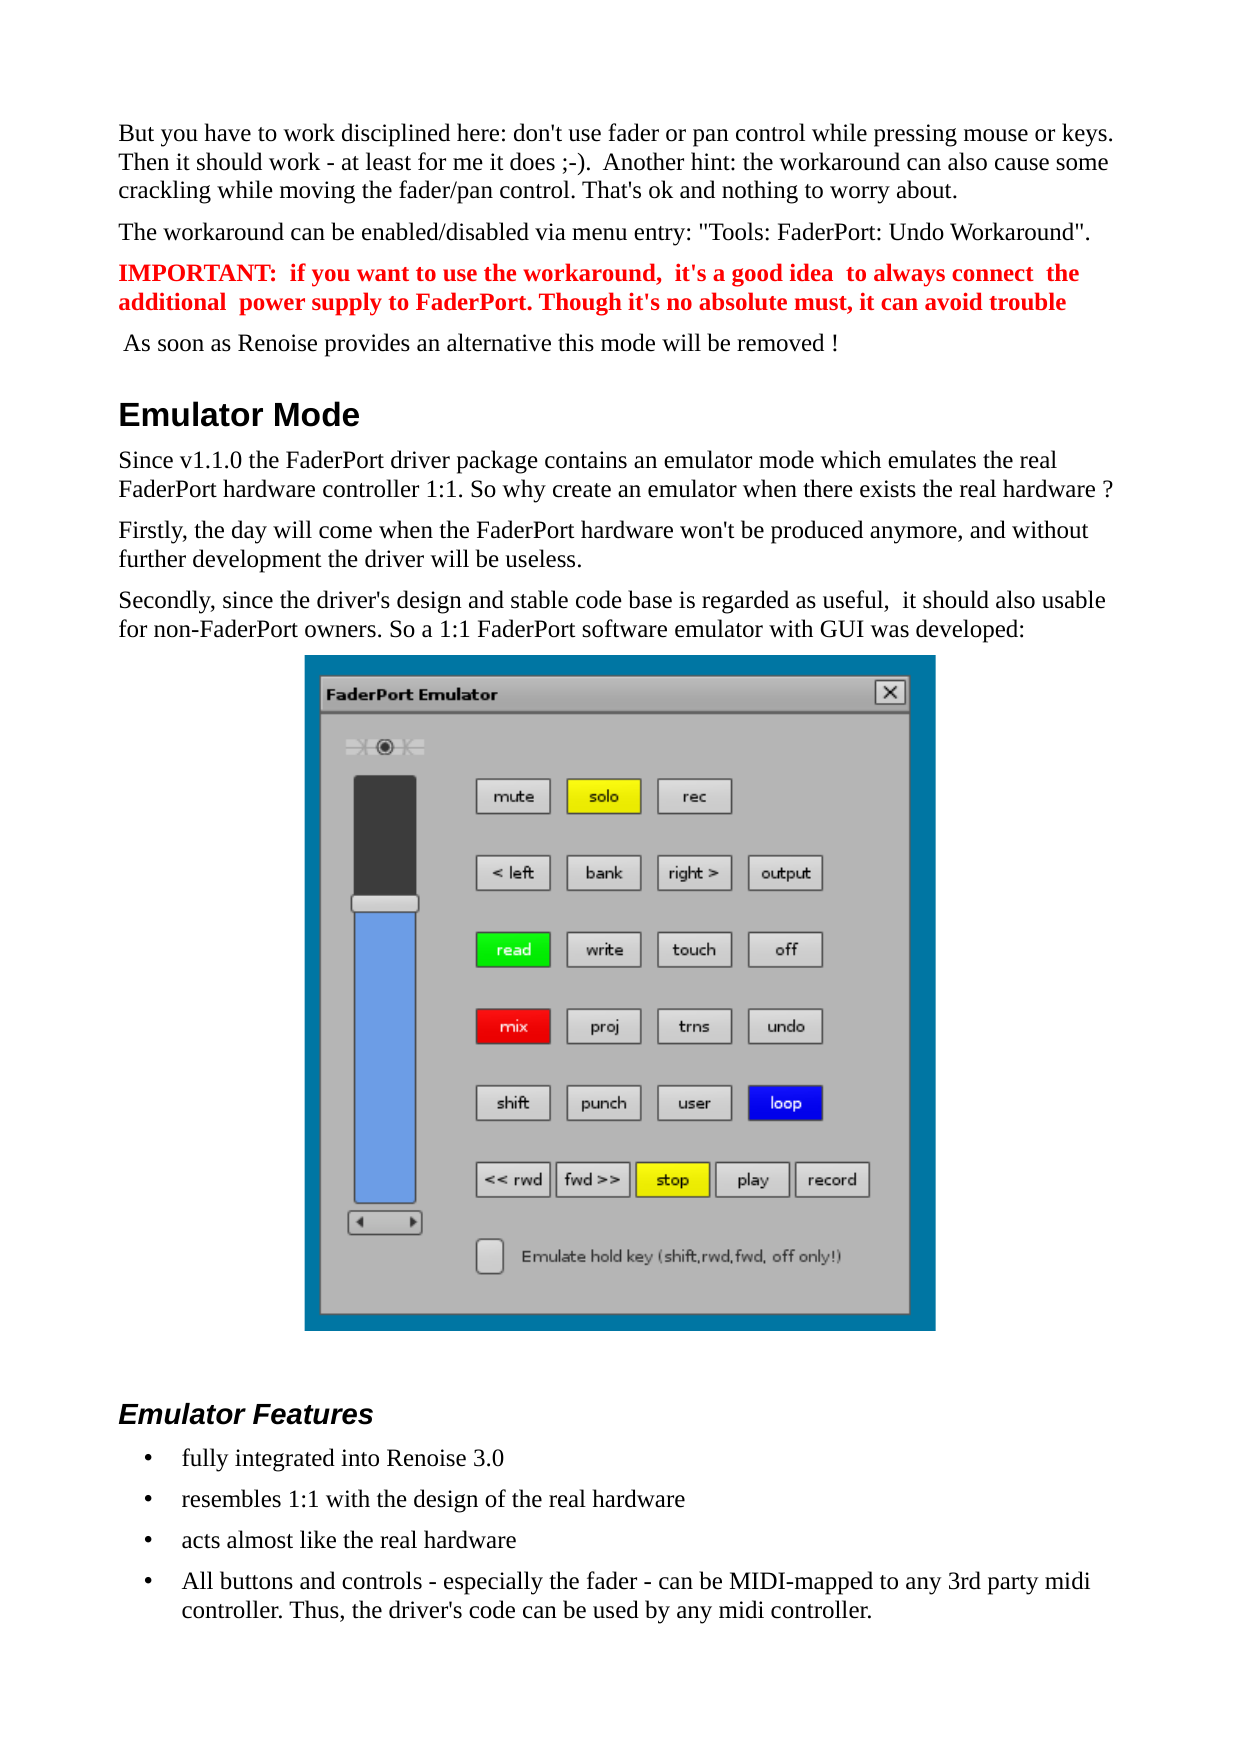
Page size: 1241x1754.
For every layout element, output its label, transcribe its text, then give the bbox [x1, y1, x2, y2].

picture [320, 676, 910, 1315]
text The workaround can be enabled/disabled via menu entry: "Tools: FaderPort: Undo Workaround". [118, 217, 1122, 246]
list resembles 1:1 with the design of the real hardware [144, 1484, 1122, 1513]
text Secondly, since the driver's design and stable code base is regarded as useful, it should also usable for non-FaderPort owners. So a 1:1 FaderPort software emulator with GUI was developed: [118, 586, 1122, 643]
text Since v1.1.0 the FaderPort driver package contains an emulator mode which emulates the real FaderPort hardware controller 1:1. So why create an emulator when there exists the real hardware ? [118, 446, 1122, 503]
text IMPORTANT: if you want to use the workaround, it's a good idea to always connect the additional power supply to FaderPort. Though it's no absolute must, it can avoid trouble [118, 258, 1122, 316]
list acts almost like the real hardware [144, 1525, 1122, 1554]
text As soon as Renoise provides an alternative this mode will be removed ! [118, 328, 1122, 357]
text But you have to work disciplined here: don't use fader or pan control while pressing mouse or keys. Then it should work - at least for me it does ;-). Another hint: the workaround can also cause some crackling while moving the fader/pan control. That's ok and nothing to worry about. [118, 118, 1122, 204]
list fully integrated into Renoise 3.0 [144, 1443, 1122, 1471]
subtitle Emulator Mode [118, 394, 1122, 433]
text Firstly, the day will come when the FaderPort hardware won't be produced anymore, and without further development the driver will be useless. [118, 516, 1122, 573]
subtitle Emulator Features [118, 1397, 1122, 1430]
list All buttons and controls - especially the fader - can be MIDI-mapped to any 3rd party midi controller. Thus, the driver's code can be used by any midi controller. [144, 1566, 1122, 1624]
